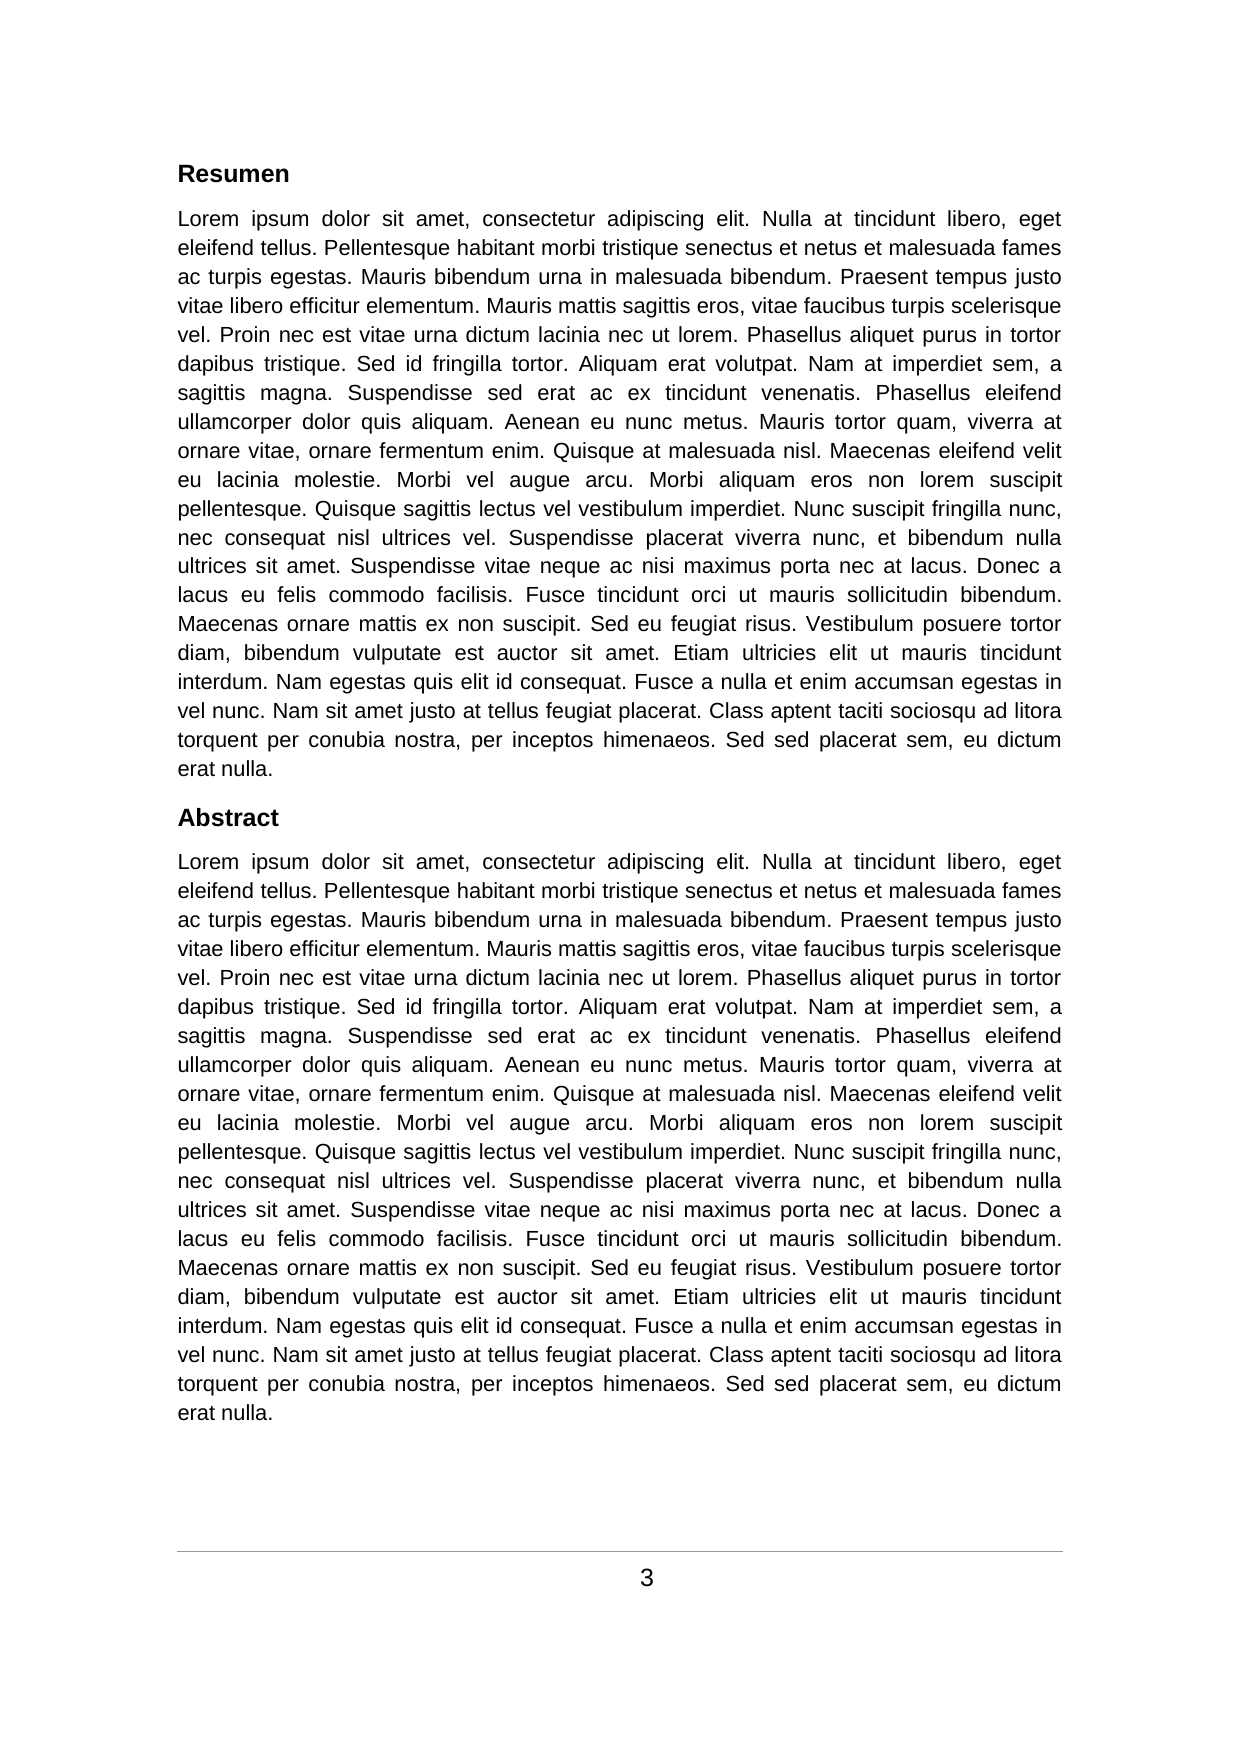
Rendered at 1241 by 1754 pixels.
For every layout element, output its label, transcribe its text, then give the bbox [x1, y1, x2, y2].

text Abstract [177, 803, 1063, 831]
text Lorem ipsum dolor sit amet, consectetur adipiscing elit. Nulla at tincidunt libero, eget eleifend tellus. Pellentesque habitant morbi tristique senectus et netus et malesuada fames ac turpis egestas. Mauris bibendum urna in malesuada bibendum. Praesent tempus justo vitae libero efficitur elementum. Mauris mattis sagittis eros, vitae faucibus turpis scelerisque vel. Proin nec est vitae urna dictum lacinia nec ut lorem. Phasellus aliquet purus in tortor dapibus tristique. Sed id fringilla tortor. Aliquam erat volutpat. Nam at imperdiet sem, a sagittis magna. Suspendisse sed erat ac ex tincidunt venenatis. Phasellus eleifend ullamcorper dolor quis aliquam. Aenean eu nunc metus. Mauris tortor quam, viverra at ornare vitae, ornare fermentum enim. Quisque at malesuada nisl. Maecenas eleifend velit eu lacinia molestie. Morbi vel augue arcu. Morbi aliquam eros non lorem suscipit pellentesque. Quisque sagittis lectus vel vestibulum imperdiet. Nunc suscipit fringilla nunc, nec consequat nisl ultrices vel. Suspendisse placerat viverra nunc, et bibendum nulla ultrices sit amet. Suspendisse vitae neque ac nisi maximus porta nec at lacus. Donec a lacus eu felis commodo facilisis. Fusce tincidunt orci ut mauris sollicitudin bibendum. Maecenas ornare mattis ex non suscipit. Sed eu feugiat risus. Vestibulum posuere tortor diam, bibendum vulputate est auctor sit amet. Etiam ultricies elit ut mauris tincidunt interdum. Nam egestas quis elit id consequat. Fusce a nulla et enim accumsan egestas in vel nunc. Nam sit amet justo at tellus feugiat placerat. Class aptent taciti sociosqu ad litora torquent per conubia nostra, per inceptos himenaeos. Sed sed placerat sem, eu dictum erat nulla. [177, 206, 1063, 781]
text Resumen [177, 159, 1063, 188]
text Lorem ipsum dolor sit amet, consectetur adipiscing elit. Nulla at tincidunt libero, eget eleifend tellus. Pellentesque habitant morbi tristique senectus et netus et malesuada fames ac turpis egestas. Mauris bibendum urna in malesuada bibendum. Praesent tempus justo vitae libero efficitur elementum. Mauris mattis sagittis eros, vitae faucibus turpis scelerisque vel. Proin nec est vitae urna dictum lacinia nec ut lorem. Phasellus aliquet purus in tortor dapibus tristique. Sed id fringilla tortor. Aliquam erat volutpat. Nam at imperdiet sem, a sagittis magna. Suspendisse sed erat ac ex tincidunt venenatis. Phasellus eleifend ullamcorper dolor quis aliquam. Aenean eu nunc metus. Mauris tortor quam, viverra at ornare vitae, ornare fermentum enim. Quisque at malesuada nisl. Maecenas eleifend velit eu lacinia molestie. Morbi vel augue arcu. Morbi aliquam eros non lorem suscipit pellentesque. Quisque sagittis lectus vel vestibulum imperdiet. Nunc suscipit fringilla nunc, nec consequat nisl ultrices vel. Suspendisse placerat viverra nunc, et bibendum nulla ultrices sit amet. Suspendisse vitae neque ac nisi maximus porta nec at lacus. Donec a lacus eu felis commodo facilisis. Fusce tincidunt orci ut mauris sollicitudin bibendum. Maecenas ornare mattis ex non suscipit. Sed eu feugiat risus. Vestibulum posuere tortor diam, bibendum vulputate est auctor sit amet. Etiam ultricies elit ut mauris tincidunt interdum. Nam egestas quis elit id consequat. Fusce a nulla et enim accumsan egestas in vel nunc. Nam sit amet justo at tellus feugiat placerat. Class aptent taciti sociosqu ad litora torquent per conubia nostra, per inceptos himenaeos. Sed sed placerat sem, eu dictum erat nulla. [177, 849, 1063, 1424]
